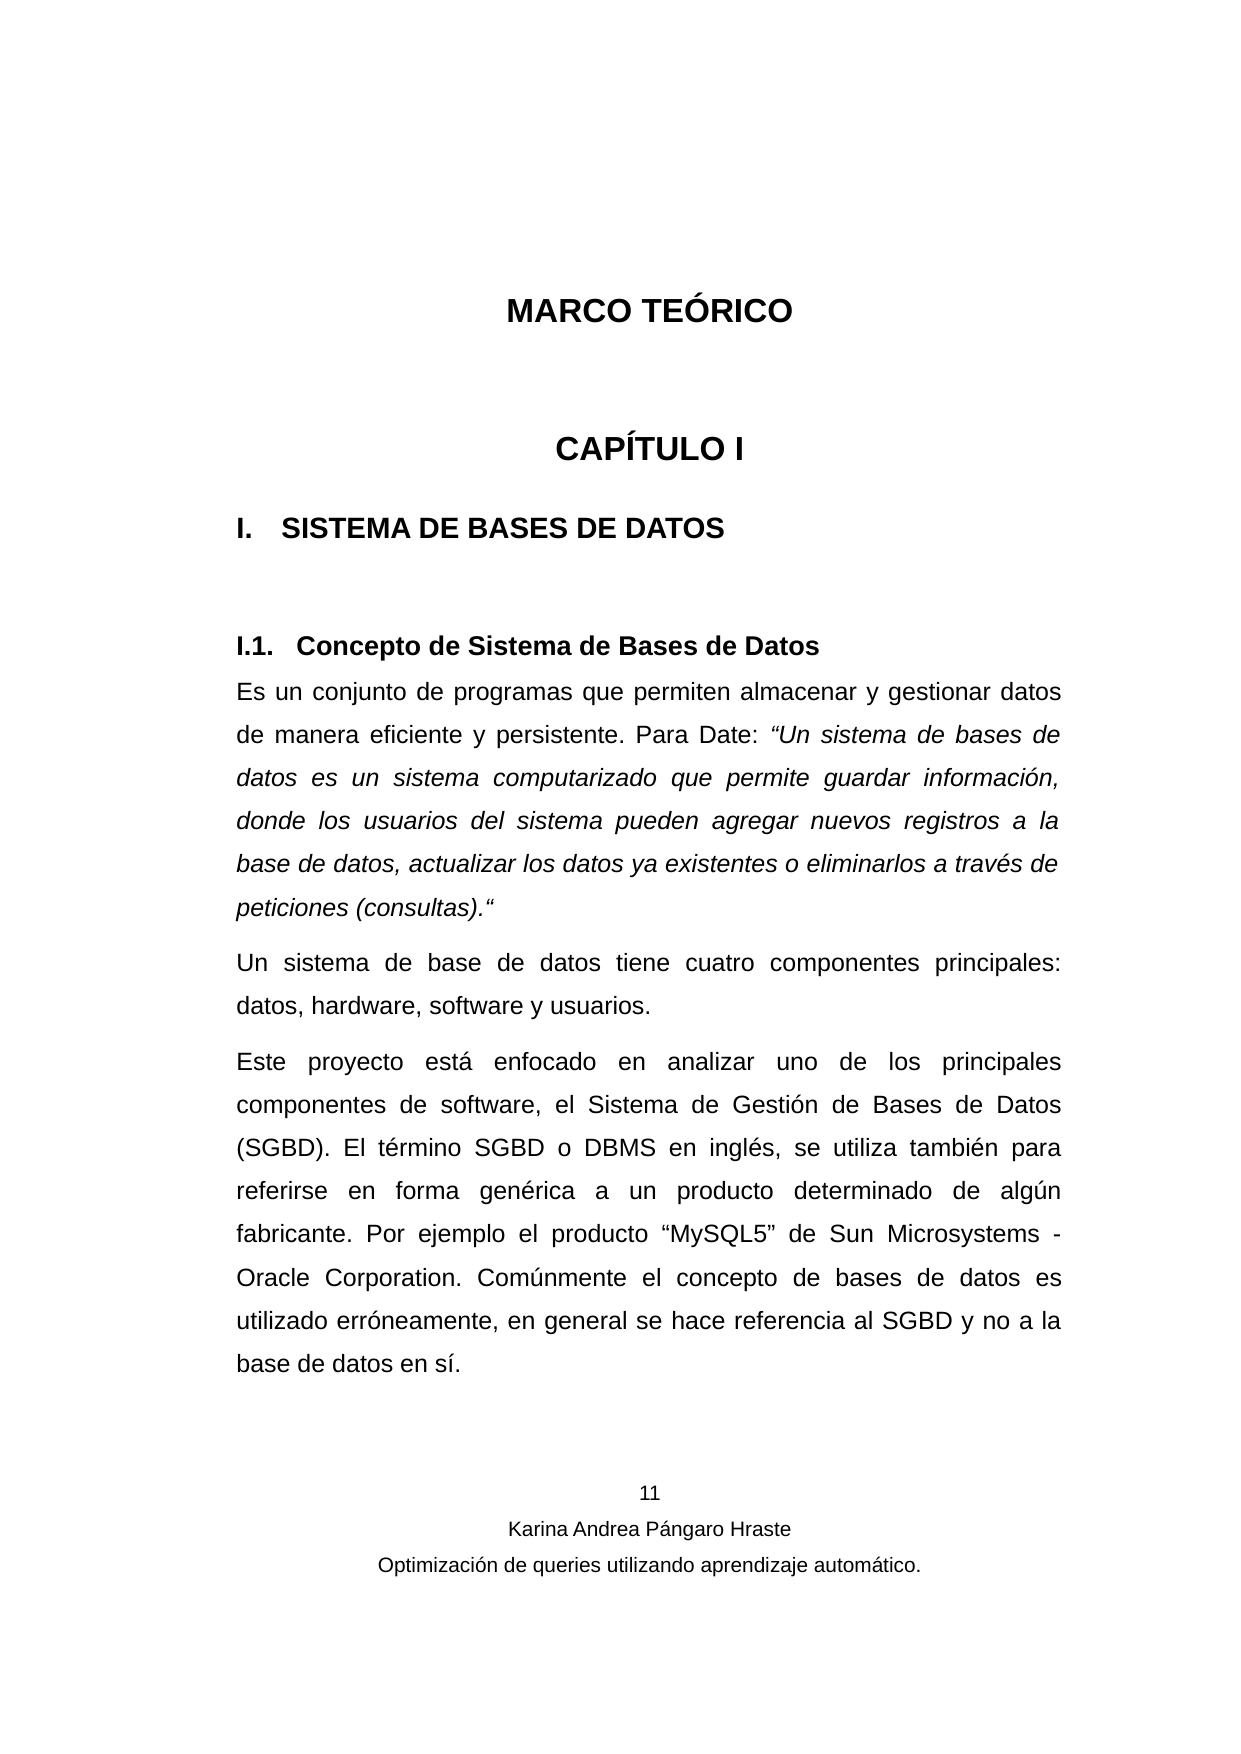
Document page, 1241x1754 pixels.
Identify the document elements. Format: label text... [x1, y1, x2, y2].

text Un sistema de base de datos tiene cuatro componentes principales: datos, hardware, software y usuarios. [236, 948, 1063, 1020]
subtitle Concepto de Sistema de Bases de Datos [236, 630, 1063, 661]
text Este proyecto está enfocado en analizar uno de los principales componentes de software, el Sistema de Gestión de Bases de Datos (SGBD). El término SGBD o DBMS en inglés, se utiliza también para referirse en forma genérica a un producto determinado de algún fabricante. Por ejemplo el producto “MySQL5” de Sun Microsystems - Oracle Corporation. Comúnmente el concepto de bases de datos es utilizado erróneamente, en general se hace referencia al SGBD y no a la base de datos en sí. [236, 1047, 1063, 1378]
subtitle MARCO TEÓRICO [236, 291, 1063, 329]
subtitle SISTEMA DE BASES DE DATOS [236, 512, 1063, 545]
subtitle CAPÍTULO I [236, 429, 1063, 467]
text Es un conjunto de programas que permiten almacenar y gestionar datos de manera eficiente y persistente. Para Date: “Un sistema de bases de datos es un sistema computarizado que permite guardar información, donde los usuarios del sistema pueden agregar nuevos registros a la base de datos, actualizar los datos ya existentes o eliminarlos a través de peticiones (consultas).“ [236, 677, 1063, 921]
